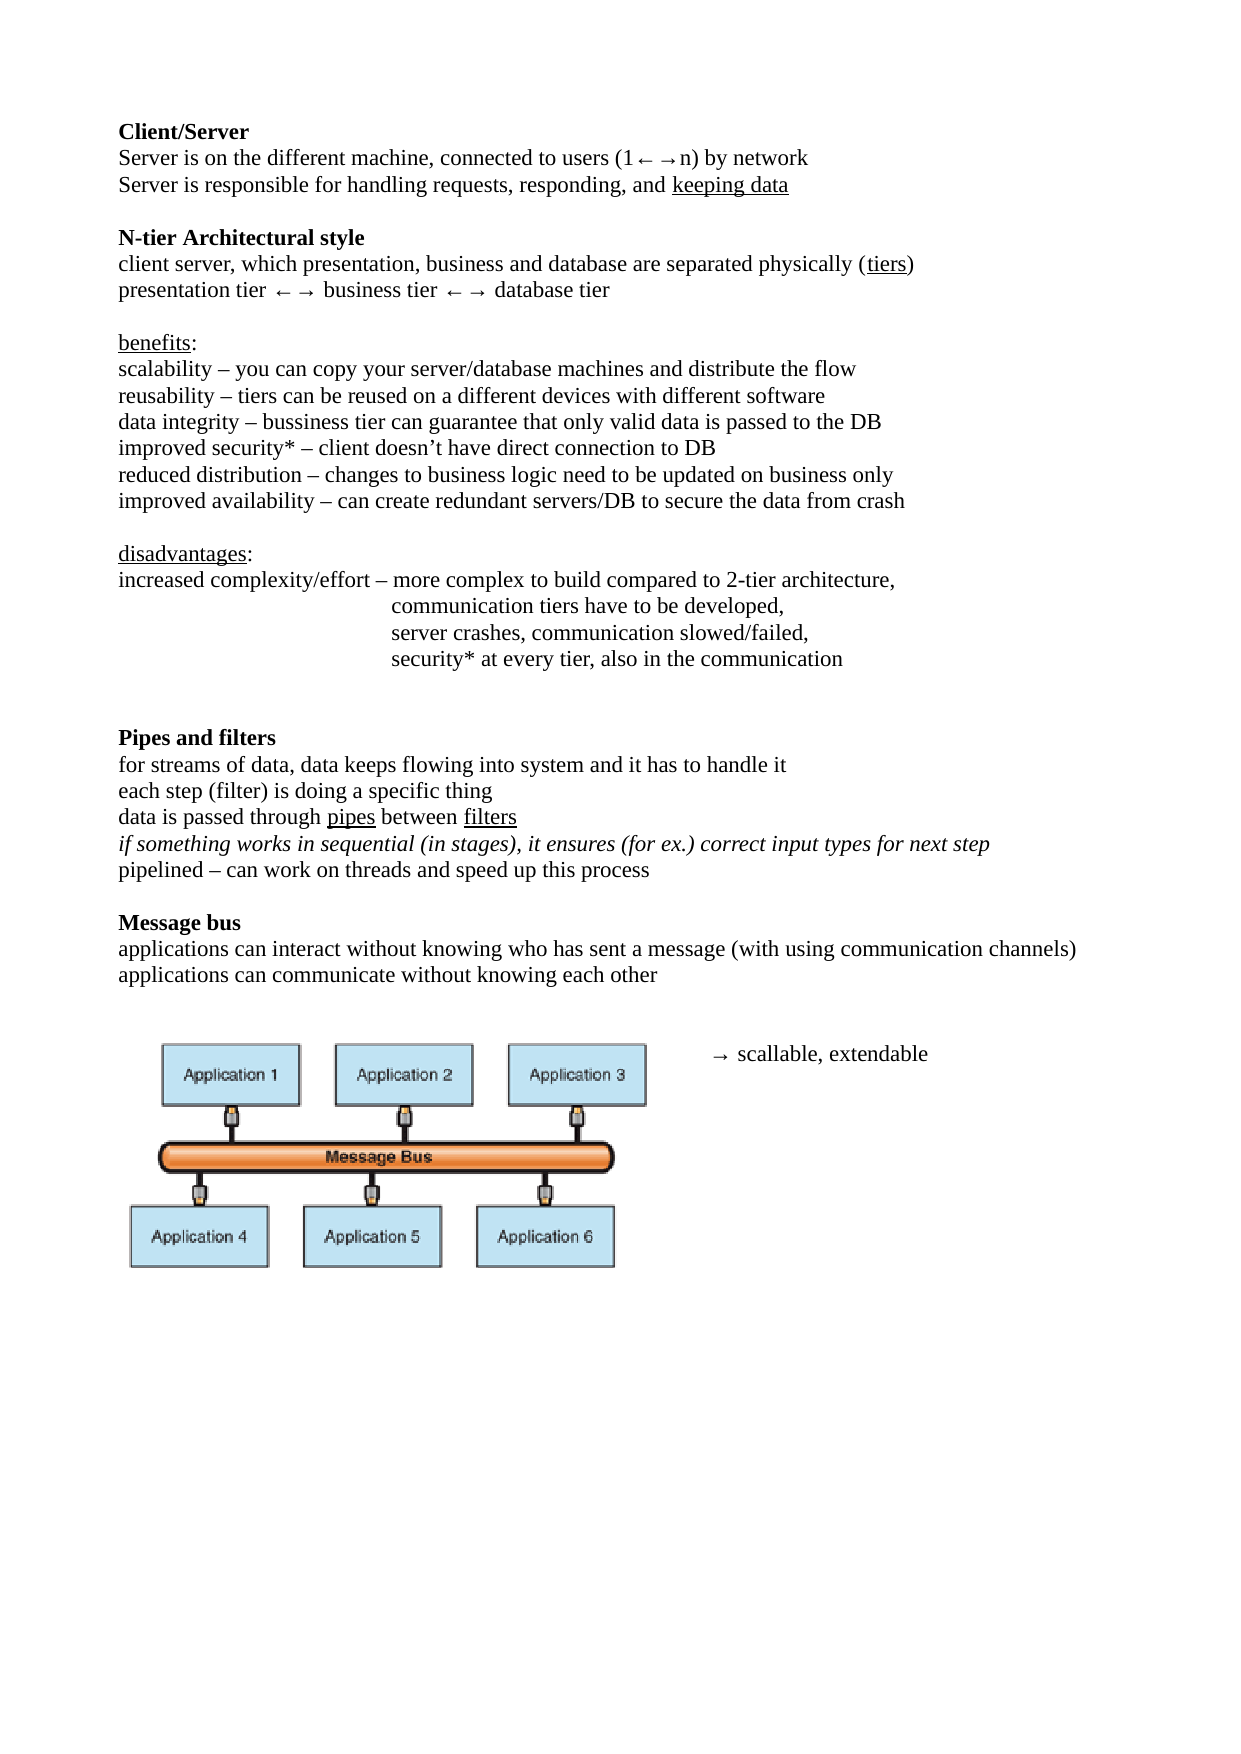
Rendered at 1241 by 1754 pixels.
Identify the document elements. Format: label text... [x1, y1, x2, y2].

text communication tiers have to be developed, [118, 592, 1122, 619]
text data integrity – bussiness tier can guarantee that only valid data is passed to the DB [118, 408, 1122, 434]
text Message bus [118, 909, 1122, 935]
text applications can interact without knowing who has sent a message (with using communication channels) [118, 935, 1122, 961]
text if something works in sequential (in stages), it ensures (for ex.) correct input types for next step [118, 830, 1122, 856]
text reusability – tiers can be reused on a different devices with different software [118, 382, 1122, 408]
text for streams of data, data keeps flowing into system and it has to handle it [118, 751, 1122, 777]
picture [126, 1040, 650, 1270]
text Pipes and filters [118, 724, 1122, 751]
text scalability – you can copy your server/database machines and distribute the flow [118, 355, 1122, 382]
text each step (filter) is doing a specific thing [118, 777, 1122, 803]
text security* at every tier, also in the communication [118, 645, 1122, 672]
text reduced distribution – changes to business logic need to be updated on business only [118, 461, 1122, 487]
text N-tier Architectural style [118, 223, 1122, 250]
text improved security* – client doesn’t have direct connection to DB [118, 434, 1122, 461]
text presentation tier ←→ business tier ←→ database tier [118, 276, 1122, 303]
text Server is responsible for handling requests, responding, and keeping data [118, 171, 1122, 197]
text applications can communicate without knowing each other [118, 961, 1122, 988]
text disadvantages: [118, 540, 1122, 566]
text pipelined – can work on threads and speed up this process [118, 856, 1122, 882]
text client server, which presentation, business and database are separated physically (tiers) [118, 250, 1122, 276]
text increased complexity/effort – more complex to build compared to 2-tier architecture, [118, 566, 1122, 592]
text benefits: [118, 329, 1122, 355]
text server crashes, communication slowed/failed, [118, 619, 1122, 645]
text → scallable, extendable [650, 1041, 1122, 1067]
text improved availability – can create redundant servers/DB to secure the data from crash [118, 487, 1122, 513]
text Client/Server [118, 118, 1122, 144]
text Server is on the different machine, connected to users (1←→n) by network [118, 144, 1122, 171]
text data is passed through pipes between filters [118, 803, 1122, 830]
